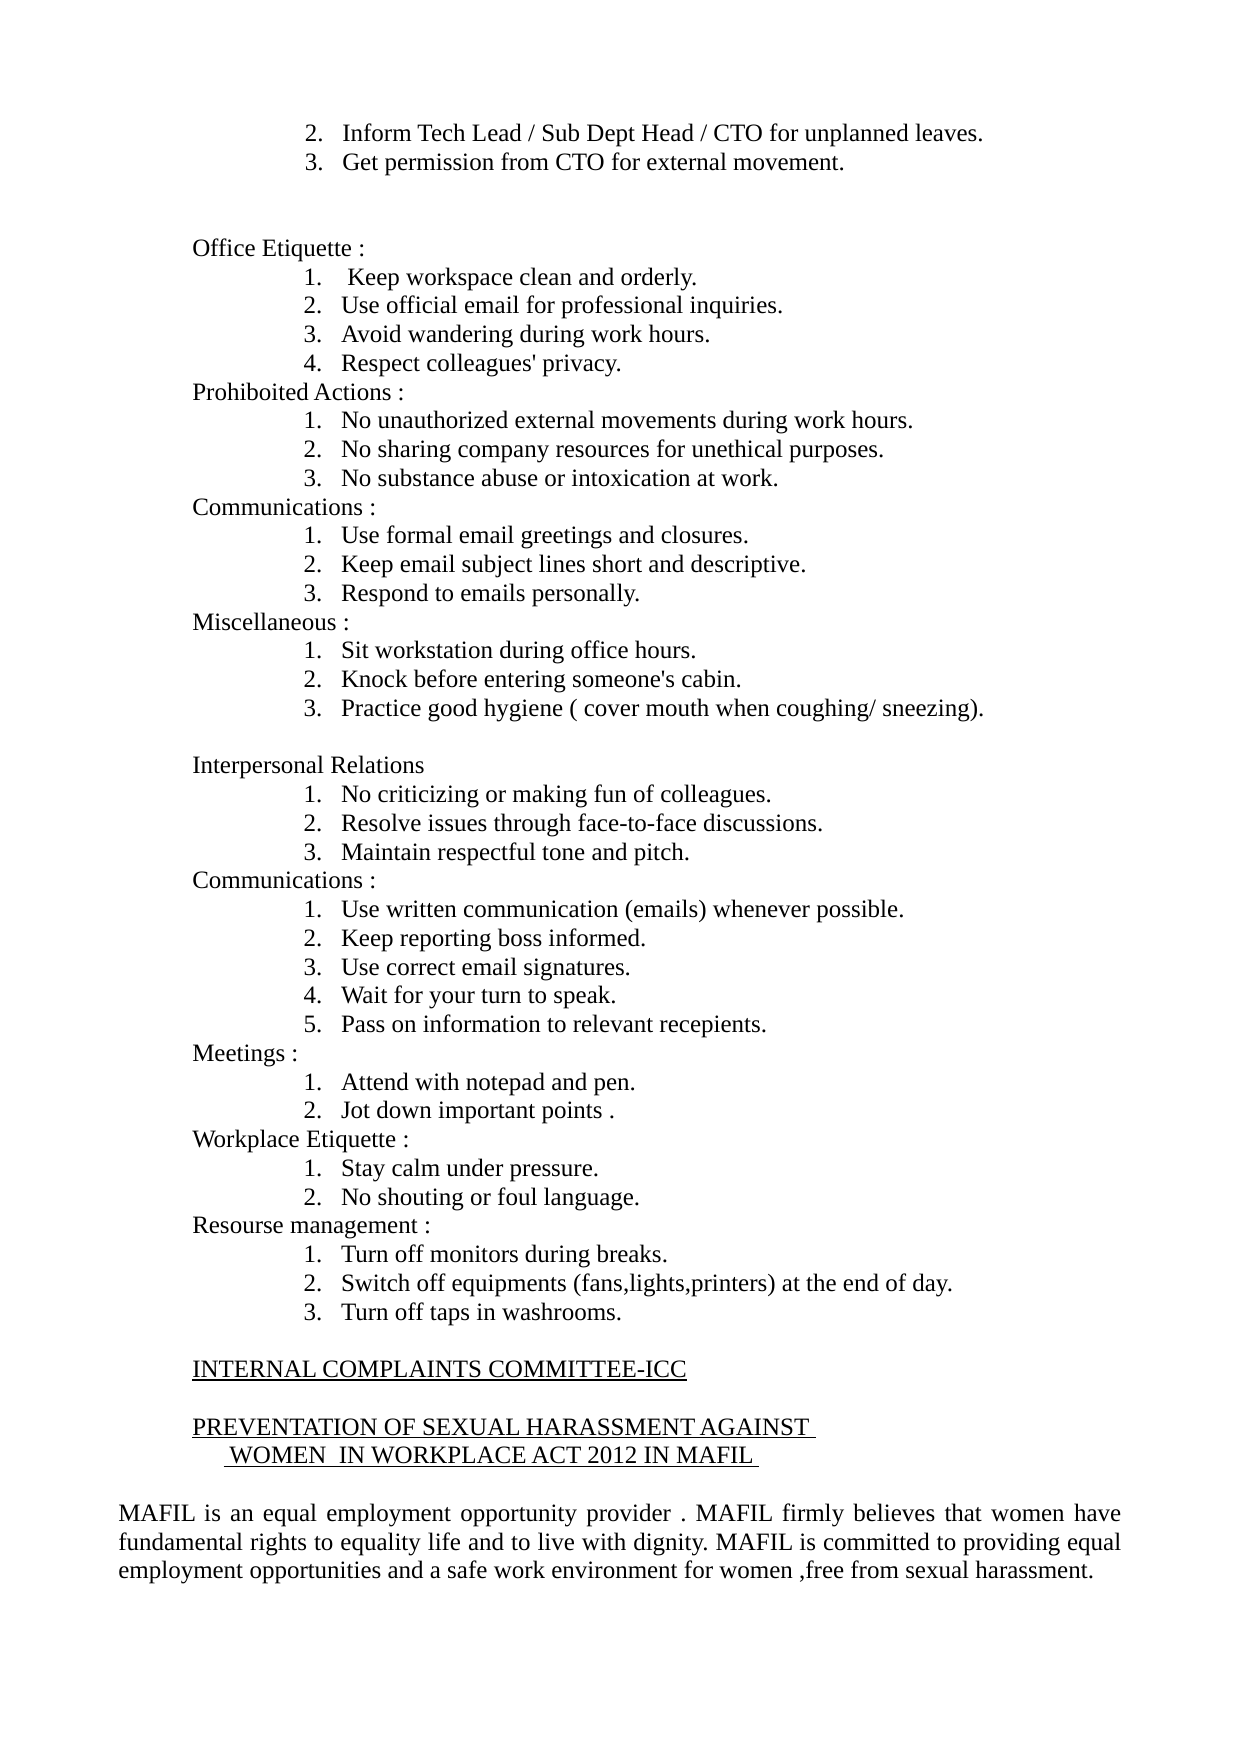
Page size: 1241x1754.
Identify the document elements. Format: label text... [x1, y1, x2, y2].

list Respond to emails personally. [303, 578, 1122, 607]
list Maintain respectful tone and pitch. [303, 837, 1122, 866]
list Resolve issues through face-to-face discussions. [303, 808, 1122, 837]
text INTERNAL COMPLAINTS COMMITTEE-ICC [118, 1354, 1122, 1383]
text MAFIL is an equal employment opportunity provider . MAFIL firmly believes that women have fundamental rights to equality life and to live with dignity. MAFIL is committed to providing equal employment opportunities and a safe work environment for women ,free from sexual harassment. [118, 1498, 1122, 1584]
list Get permission from CTO for external movement. [304, 147, 1122, 176]
list Use formal email greetings and closures. [303, 521, 1122, 549]
text Prohiboited Actions : [118, 377, 1122, 406]
list No unauthorized external movements during work hours. [303, 406, 1122, 434]
list No substance abuse or intoxication at work. [303, 463, 1122, 492]
list Knock before entering someone's cabin. [303, 664, 1122, 693]
list Switch off equipments (fans,lights,printers) at the end of day. [303, 1268, 1122, 1297]
list No shouting or foul language. [303, 1182, 1122, 1211]
list Wait for your turn to speak. [303, 981, 1122, 1009]
list No criticizing or making fun of colleagues. [303, 779, 1122, 808]
list Keep workspace clean and orderly. [303, 262, 1122, 291]
text PREVENTATION OF SEXUAL HARASSMENT AGAINST [118, 1412, 1122, 1441]
list Respect colleagues' privacy. [303, 348, 1122, 377]
list Turn off taps in washrooms. [303, 1297, 1122, 1326]
list Attend with notepad and pen. [303, 1067, 1122, 1096]
text Resourse management : [118, 1211, 1122, 1239]
list Avoid wandering during work hours. [303, 319, 1122, 348]
list Sit workstation during office hours. [303, 636, 1122, 664]
text Meetings : [118, 1038, 1122, 1067]
text Workplace Etiquette : [118, 1124, 1122, 1153]
list Use written communication (emails) whenever possible. [303, 894, 1122, 923]
list No sharing company resources for unethical purposes. [303, 434, 1122, 463]
list Use official email for professional inquiries. [303, 291, 1122, 319]
list Keep email subject lines short and descriptive. [303, 549, 1122, 578]
text Office Etiquette : [118, 233, 1122, 262]
list Practice good hygiene ( cover mouth when coughing/ sneezing). [303, 693, 1122, 722]
text Miscellaneous : [118, 607, 1122, 636]
text Communications : [118, 492, 1122, 521]
list Stay calm under pressure. [303, 1153, 1122, 1182]
list Use correct email signatures. [303, 952, 1122, 981]
text WOMEN IN WORKPLACE ACT 2012 IN MAFIL [118, 1441, 1122, 1469]
list Inform Tech Lead / Sub Dept Head / CTO for unplanned leaves. [304, 118, 1122, 147]
list Turn off monitors during breaks. [303, 1239, 1122, 1268]
text Communications : [118, 866, 1122, 894]
list Keep reporting boss informed. [303, 923, 1122, 952]
list Pass on information to relevant recepients. [303, 1009, 1122, 1038]
list Jot down important points . [303, 1096, 1122, 1124]
text Interpersonal Relations [118, 751, 1122, 779]
